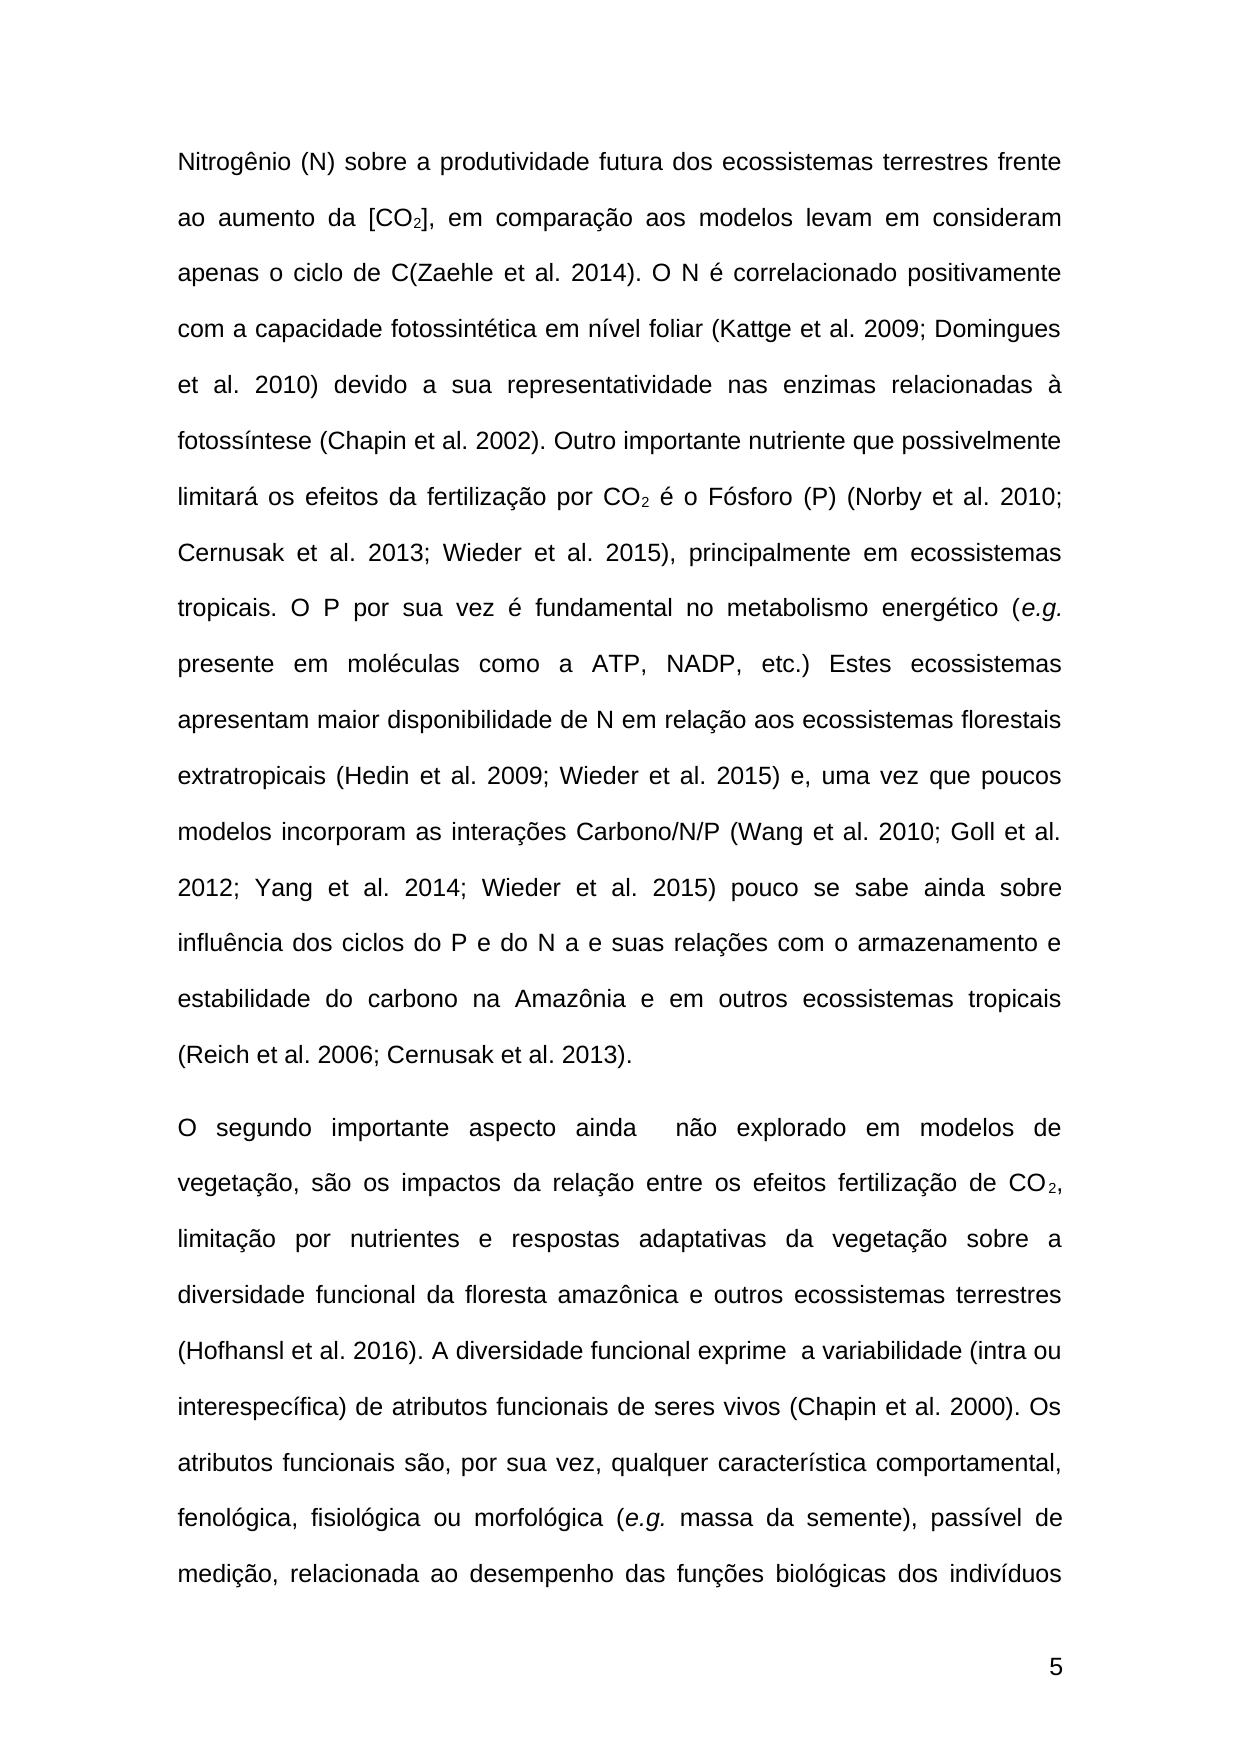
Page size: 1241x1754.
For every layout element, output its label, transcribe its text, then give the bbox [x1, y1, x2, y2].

text Nitrogênio (N) sobre a produtividade futura dos ecossistemas terrestres frente ao aumento da [CO2], em comparação aos modelos levam em consideram apenas o ciclo de C(Zaehle et al. 2014). O N é correlacionado positivamente com a capacidade fotossintética em nível foliar (Kattge et al. 2009; Domingues et al. 2010) devido a sua representatividade nas enzimas relacionadas à fotossíntese (Chapin et al. 2002). Outro importante nutriente que possivelmente limitará os efeitos da fertilização por CO2 é o Fósforo (P) (Norby et al. 2010; Cernusak et al. 2013; Wieder et al. 2015), principalmente em ecossistemas tropicais. O P por sua vez é fundamental no metabolismo energético (e.g. presente em moléculas como a ATP, NADP, etc.) Estes ecossistemas apresentam maior disponibilidade de N em relação aos ecossistemas florestais extratropicais (Hedin et al. 2009; Wieder et al. 2015) e, uma vez que poucos modelos incorporam as interações Carbono/N/P (Wang et al. 2010; Goll et al. 2012; Yang et al. 2014; Wieder et al. 2015) pouco se sabe ainda sobre influência dos ciclos do P e do N a e suas relações com o armazenamento e estabilidade do carbono na Amazônia e em outros ecossistemas tropicais (Reich et al. 2006; Cernusak et al. 2013). [177, 148, 1063, 1069]
text O segundo importante aspecto ainda não explorado em modelos de vegetação, são os impactos da relação entre os efeitos fertilização de CO2, limitação por nutrientes e respostas adaptativas da vegetação sobre a diversidade funcional da floresta amazônica e outros ecossistemas terrestres (Hofhansl et al. 2016). A diversidade funcional exprime a variabilidade (intra ou interespecífica) de atributos funcionais de seres vivos (Chapin et al. 2000). Os atributos funcionais são, por sua vez, qualquer característica comportamental, fenológica, fisiológica ou morfológica (e.g. massa da semente), passível de medição, relacionada ao desempenho das funções biológicas dos indivíduos [177, 1113, 1063, 1588]
